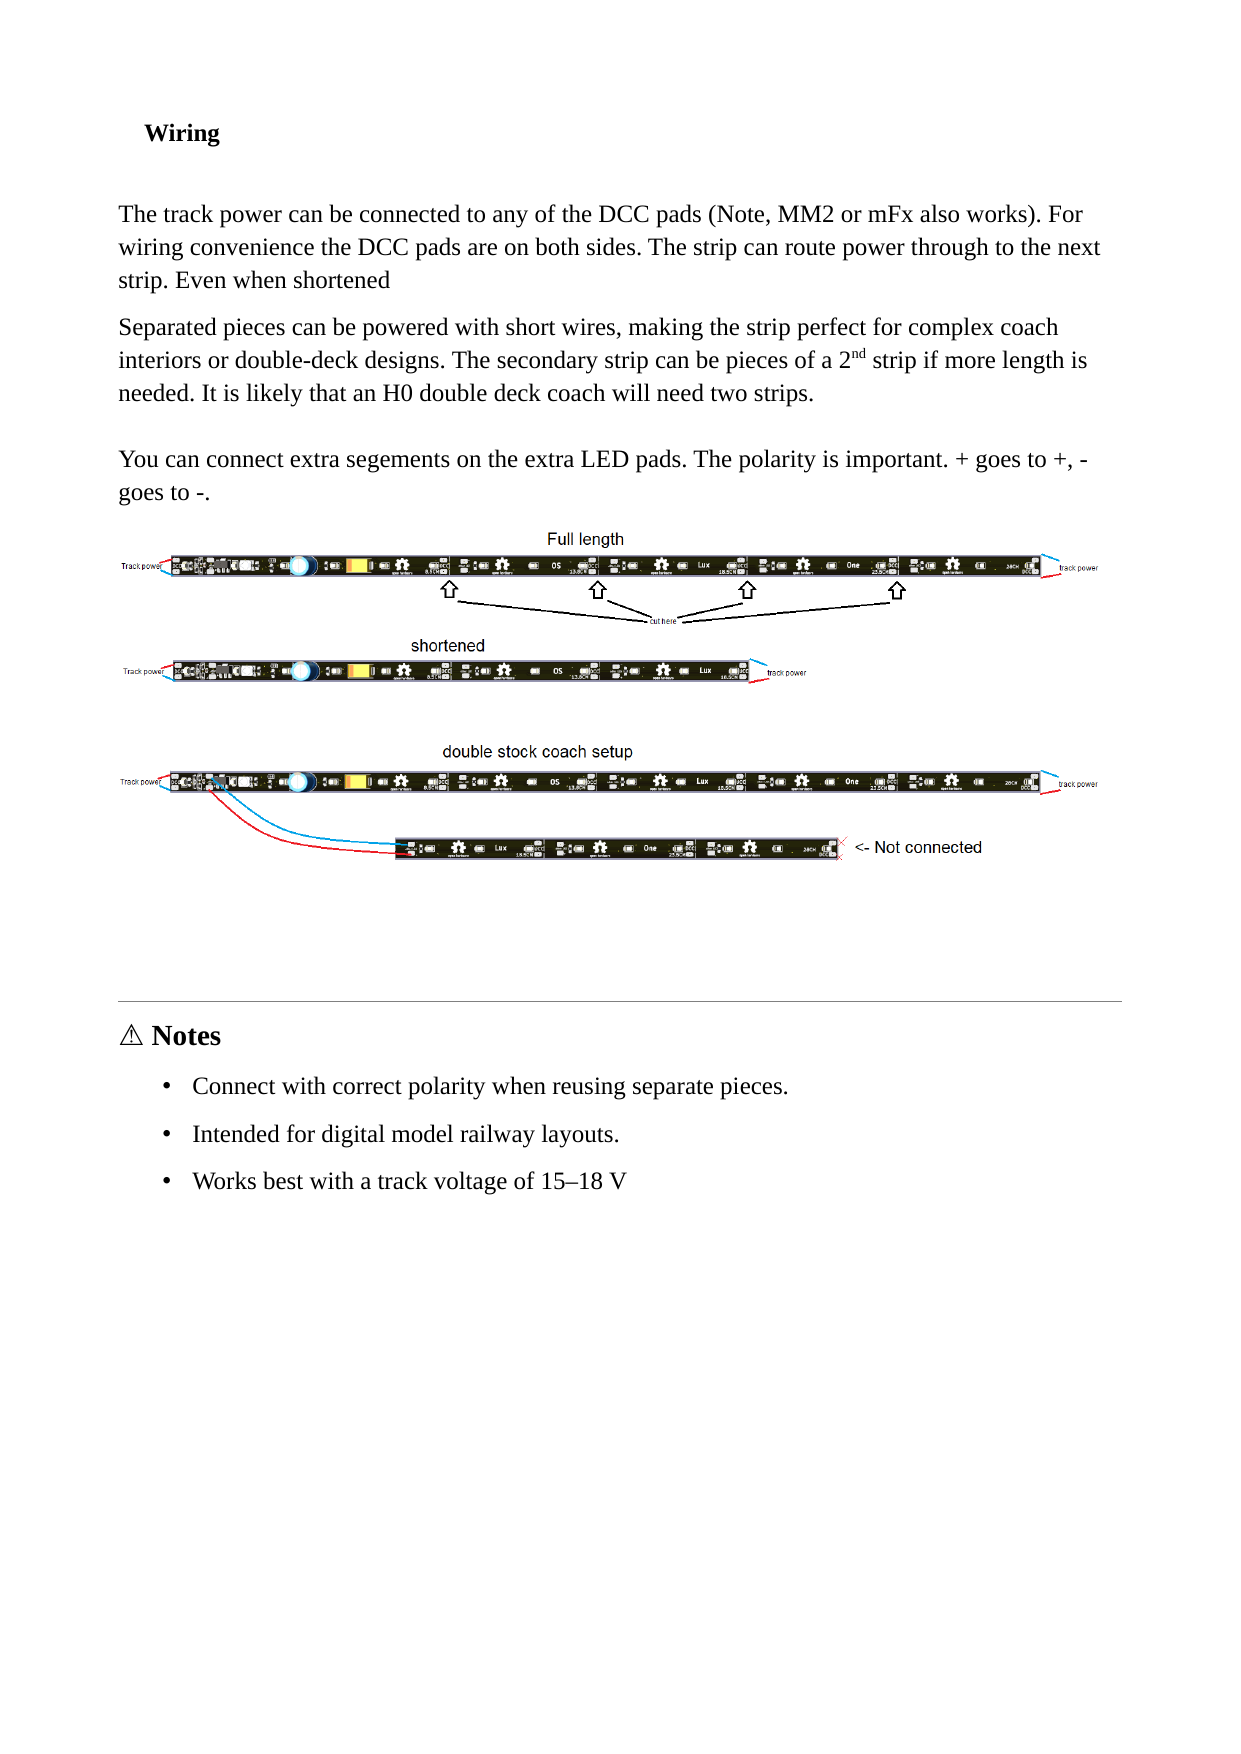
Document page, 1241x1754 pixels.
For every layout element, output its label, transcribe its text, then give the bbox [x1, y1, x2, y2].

list Intended for digital model railway layouts. [162, 1119, 1122, 1147]
text The track power can be connected to any of the DCC pads (Note, MM2 or mFx also works). For wiring convenience the DCC pads are on both sides. The strip can route power through to the next strip. Even when shortened [118, 199, 1122, 293]
text Separated pieces can be powered with short wires, making the strip perfect for complex coach interiors or double-deck designs. The secondary strip can be pieces of a 2nd strip if more length is needed. It is likely that an H0 double deck coach will need two strips. You can connect extra segements on the extra LED pads. The polarity is important. + goes to +, - goes to -. [118, 312, 1122, 506]
picture [118, 525, 1123, 887]
text 🔹 Wiring [118, 118, 1122, 180]
list Connect with correct polarity when reusing separate pieces. [162, 1071, 1122, 1100]
subtitle ⚠️ Notes [118, 1018, 1122, 1052]
list Works best with a track voltage of 15–18 V [162, 1166, 1122, 1195]
